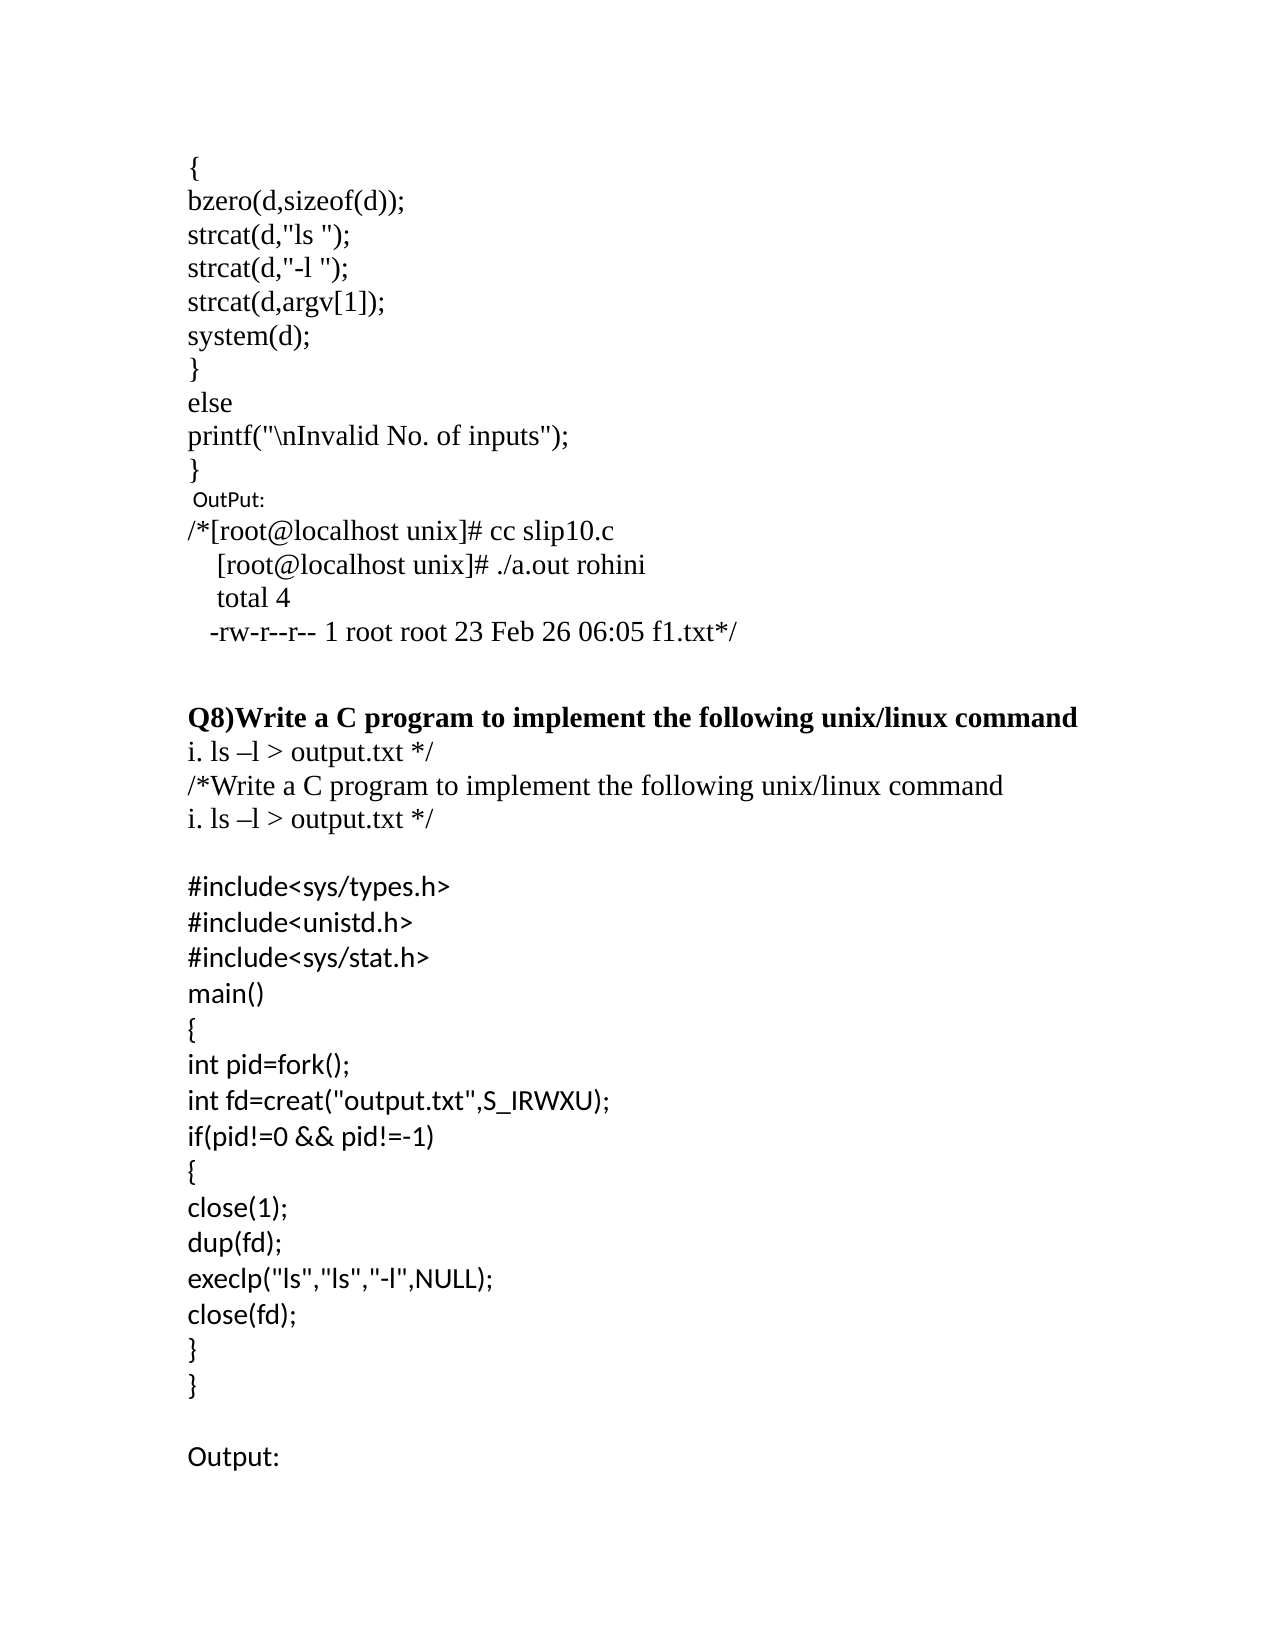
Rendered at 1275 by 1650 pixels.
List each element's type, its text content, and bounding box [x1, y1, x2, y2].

text Q8)Write a C program to implement the following unix/linux command [187, 701, 1087, 734]
text #include<sys/types.h> [187, 868, 1087, 904]
text close(1); [187, 1189, 1087, 1224]
text { [187, 1011, 1087, 1046]
text { [187, 1153, 1087, 1189]
text int pid=fork(); [187, 1046, 1087, 1082]
text main() [187, 975, 1087, 1011]
text } [187, 452, 1087, 485]
text strcat(d,"ls "); [187, 217, 1087, 251]
text -rw-r--r-- 1 root root 23 Feb 26 06:05 f1.txt*/ [187, 614, 1087, 648]
text } [187, 1331, 1087, 1367]
text bzero(d,sizeof(d)); [187, 183, 1087, 217]
text strcat(d,"-l "); [187, 251, 1087, 284]
text #include<unistd.h> [187, 904, 1087, 939]
text execlp("ls","ls","-l",NULL); [187, 1260, 1087, 1296]
text #include<sys/stat.h> [187, 939, 1087, 975]
text OutPut: [187, 485, 1087, 513]
text } [187, 1367, 1087, 1403]
text /*[root@localhost unix]# cc slip10.c [187, 513, 1087, 547]
text i. ls –l > output.txt */ [187, 801, 1087, 835]
text dup(fd); [187, 1224, 1087, 1260]
text strcat(d,argv[1]); [187, 284, 1087, 318]
text total 4 [187, 581, 1087, 614]
text else [187, 385, 1087, 418]
text { [187, 150, 1087, 183]
text printf("\nInvalid No. of inputs"); [187, 418, 1087, 452]
text Output: [187, 1438, 1087, 1474]
text if(pid!=0 && pid!=-1) [187, 1118, 1087, 1153]
text } [187, 351, 1087, 385]
text [root@localhost unix]# ./a.out rohini [187, 547, 1087, 581]
text close(fd); [187, 1296, 1087, 1331]
text int fd=creat("output.txt",S_IRWXU); [187, 1082, 1087, 1118]
text system(d); [187, 318, 1087, 351]
text i. ls –l > output.txt */ [187, 734, 1087, 768]
text /*Write a C program to implement the following unix/linux command [187, 768, 1087, 801]
